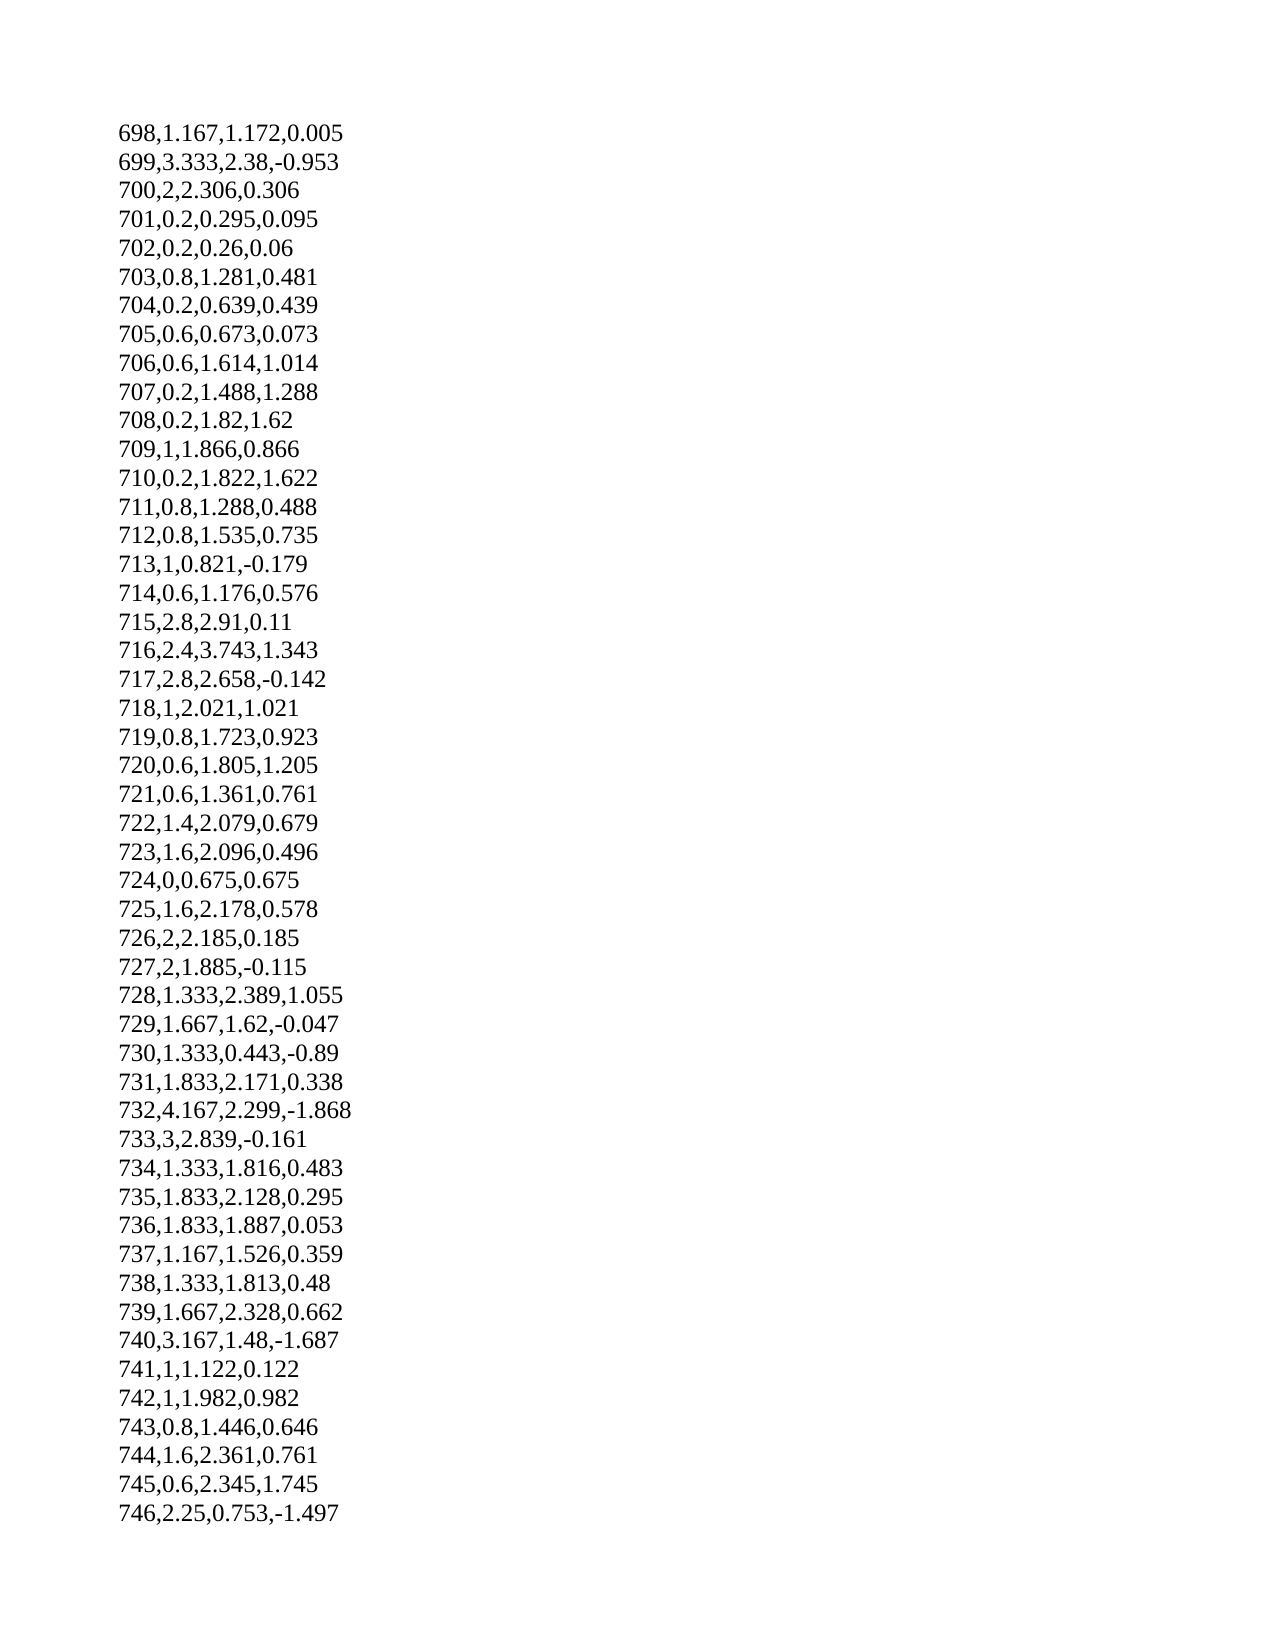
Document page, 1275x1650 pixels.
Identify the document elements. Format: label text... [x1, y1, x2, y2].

text 713,1,0.821,-0.179 [118, 549, 1157, 578]
text 719,0.8,1.723,0.923 [118, 722, 1157, 751]
text 699,3.333,2.38,-0.953 [118, 147, 1157, 176]
text 739,1.667,2.328,0.662 [118, 1297, 1157, 1326]
text 700,2,2.306,0.306 [118, 176, 1157, 204]
text 741,1,1.122,0.122 [118, 1354, 1157, 1383]
text 716,2.4,3.743,1.343 [118, 636, 1157, 664]
text 698,1.167,1.172,0.005 [118, 118, 1157, 147]
text 744,1.6,2.361,0.761 [118, 1441, 1157, 1469]
text 712,0.8,1.535,0.735 [118, 521, 1157, 549]
text 736,1.833,1.887,0.053 [118, 1211, 1157, 1239]
text 706,0.6,1.614,1.014 [118, 348, 1157, 377]
text 738,1.333,1.813,0.48 [118, 1268, 1157, 1297]
text 728,1.333,2.389,1.055 [118, 981, 1157, 1009]
text 711,0.8,1.288,0.488 [118, 492, 1157, 521]
text 740,3.167,1.48,-1.687 [118, 1326, 1157, 1354]
text 730,1.333,0.443,-0.89 [118, 1038, 1157, 1067]
text 733,3,2.839,-0.161 [118, 1124, 1157, 1153]
text 743,0.8,1.446,0.646 [118, 1412, 1157, 1441]
text 722,1.4,2.079,0.679 [118, 808, 1157, 837]
text 724,0,0.675,0.675 [118, 866, 1157, 894]
text 729,1.667,1.62,-0.047 [118, 1009, 1157, 1038]
text 717,2.8,2.658,-0.142 [118, 664, 1157, 693]
text 731,1.833,2.171,0.338 [118, 1067, 1157, 1096]
text 710,0.2,1.822,1.622 [118, 463, 1157, 492]
text 701,0.2,0.295,0.095 [118, 204, 1157, 233]
text 707,0.2,1.488,1.288 [118, 377, 1157, 406]
text 703,0.8,1.281,0.481 [118, 262, 1157, 291]
text 715,2.8,2.91,0.11 [118, 607, 1157, 636]
text 735,1.833,2.128,0.295 [118, 1182, 1157, 1211]
text 734,1.333,1.816,0.483 [118, 1153, 1157, 1182]
text 704,0.2,0.639,0.439 [118, 291, 1157, 319]
text 742,1,1.982,0.982 [118, 1383, 1157, 1412]
text 727,2,1.885,-0.115 [118, 952, 1157, 981]
text 725,1.6,2.178,0.578 [118, 894, 1157, 923]
text 726,2,2.185,0.185 [118, 923, 1157, 952]
text 745,0.6,2.345,1.745 [118, 1469, 1157, 1498]
text 702,0.2,0.26,0.06 [118, 233, 1157, 262]
text 737,1.167,1.526,0.359 [118, 1239, 1157, 1268]
text 723,1.6,2.096,0.496 [118, 837, 1157, 866]
text 718,1,2.021,1.021 [118, 693, 1157, 722]
text 709,1,1.866,0.866 [118, 434, 1157, 463]
text 732,4.167,2.299,-1.868 [118, 1096, 1157, 1124]
text 708,0.2,1.82,1.62 [118, 406, 1157, 434]
text 705,0.6,0.673,0.073 [118, 319, 1157, 348]
text 721,0.6,1.361,0.761 [118, 779, 1157, 808]
text 720,0.6,1.805,1.205 [118, 751, 1157, 779]
text 746,2.25,0.753,-1.497 [118, 1498, 1157, 1527]
text 714,0.6,1.176,0.576 [118, 578, 1157, 607]
